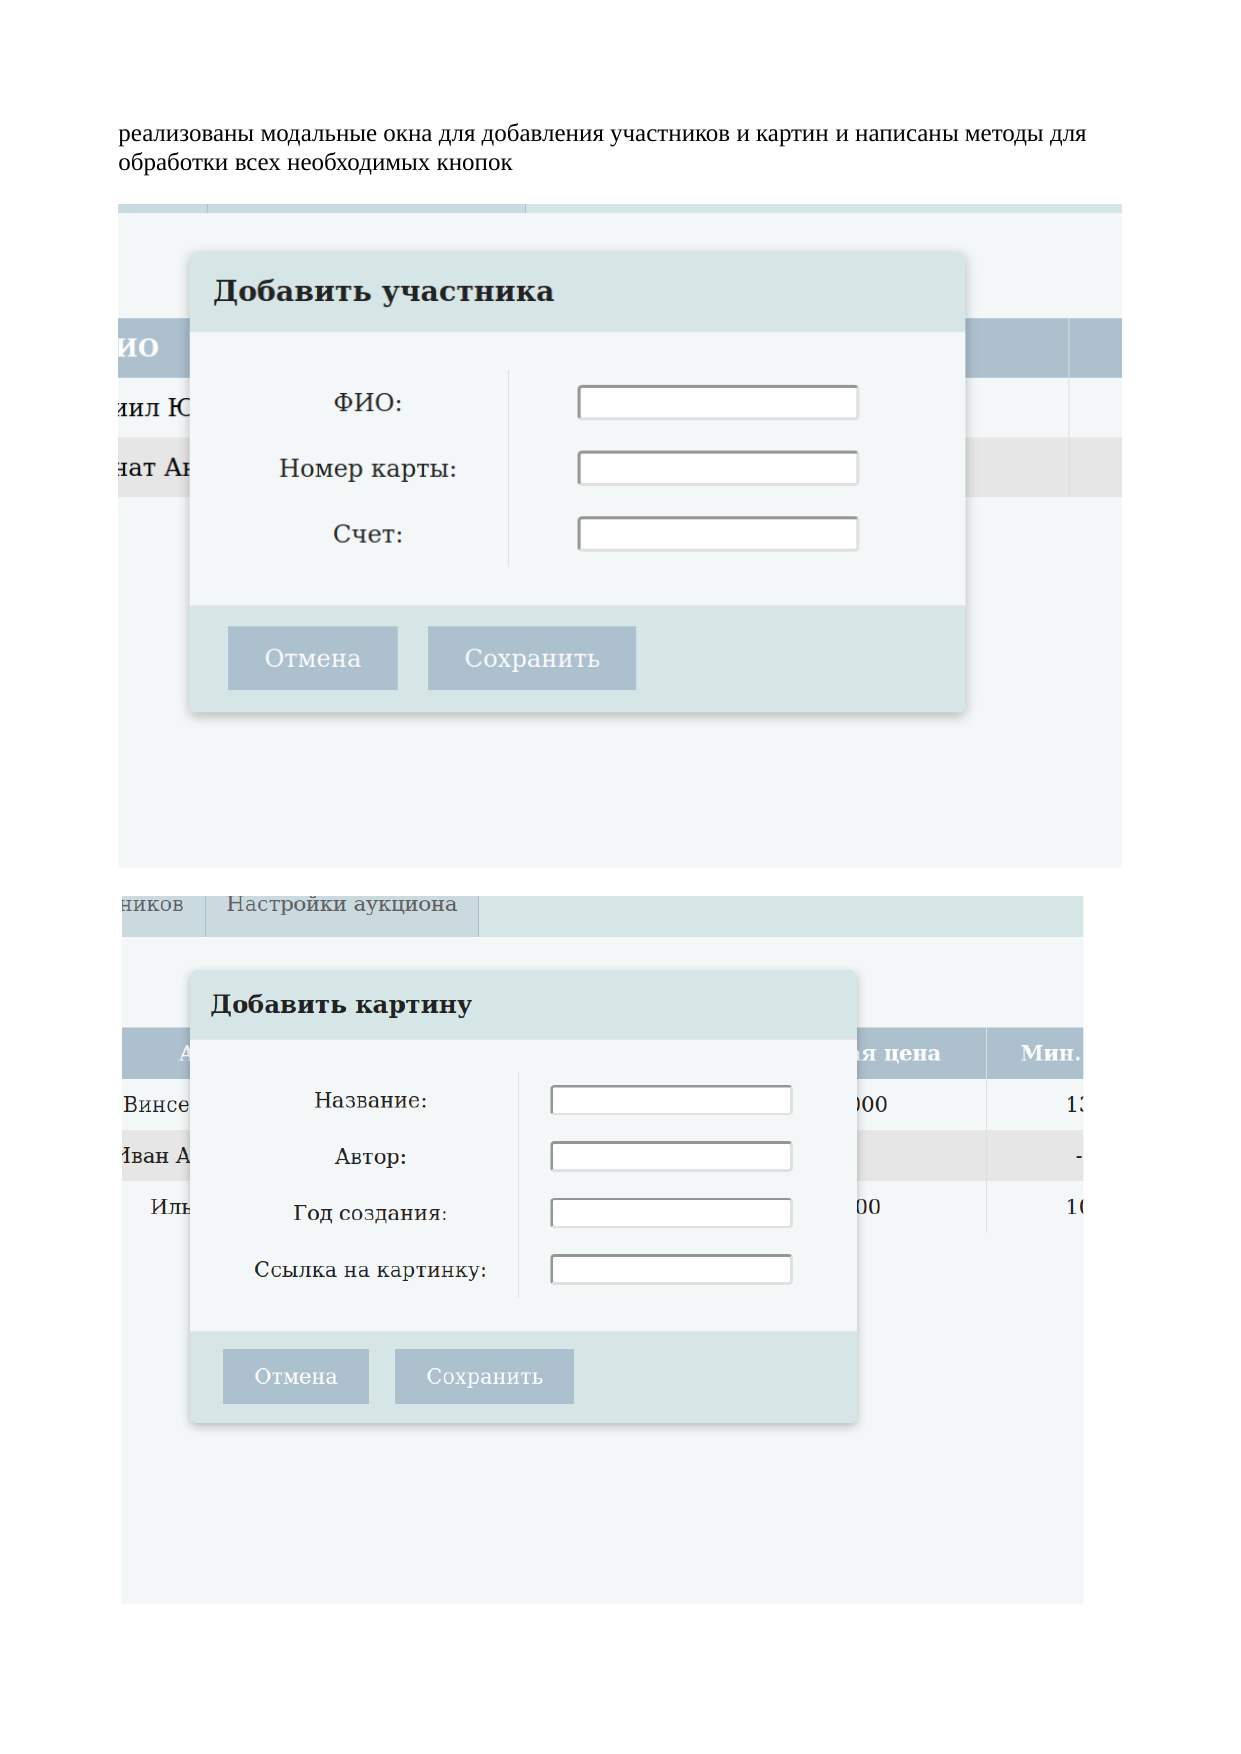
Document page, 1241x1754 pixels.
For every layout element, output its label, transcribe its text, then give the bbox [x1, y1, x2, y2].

picture [122, 896, 1084, 1604]
text реализованы модальные окна для добавления участников и картин и написаны методы для обработки всех необходимых кнопок [118, 118, 1122, 176]
picture [118, 204, 1123, 868]
